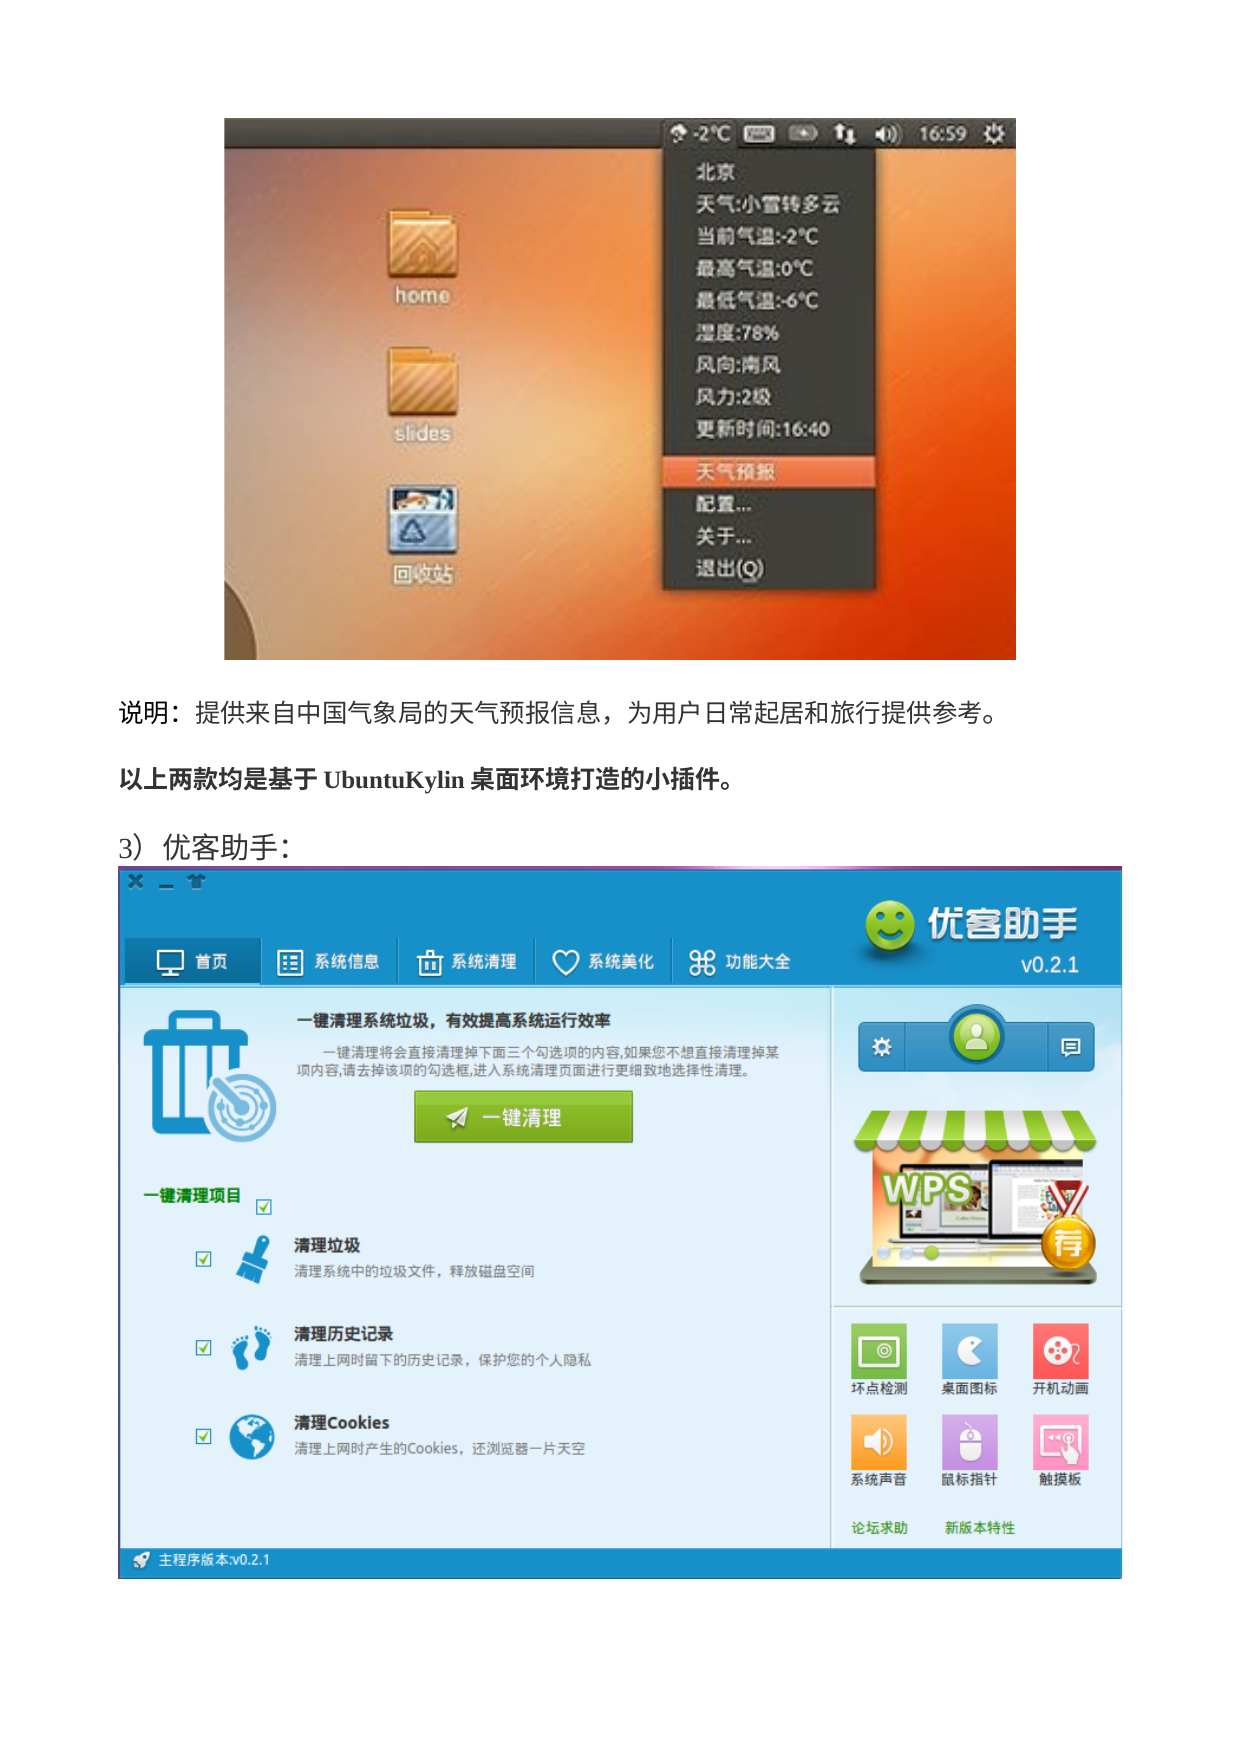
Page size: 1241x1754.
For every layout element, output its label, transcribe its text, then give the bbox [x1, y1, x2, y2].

text 说明：提供来自中国气象局的天气预报信息，为用户日常起居和旅行提供参考。 [118, 688, 1122, 731]
text 以上两款均是基于UbuntuKylin桌面环境打造的小插件。 [118, 759, 1122, 796]
picture [224, 118, 1016, 660]
text 3）优客助手： [118, 824, 1122, 866]
picture [118, 866, 1123, 1579]
